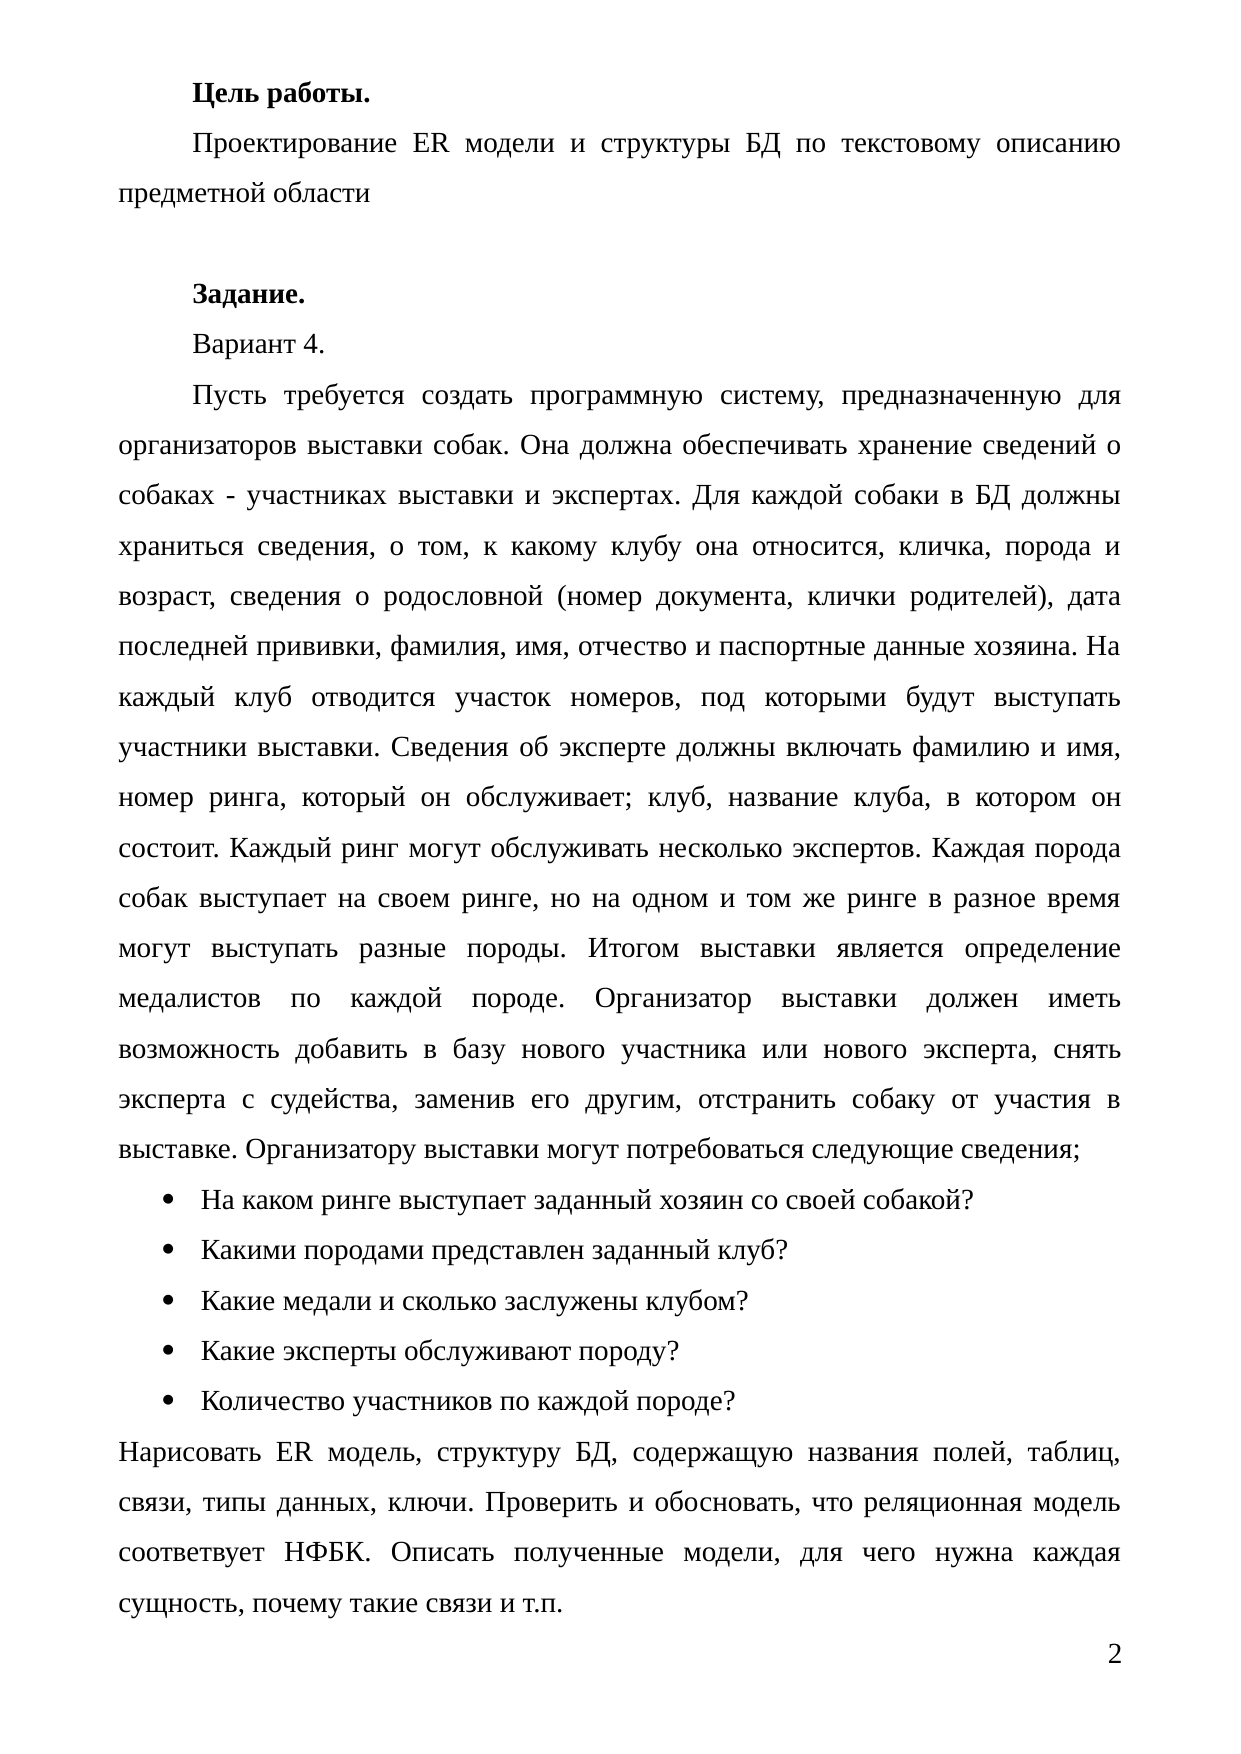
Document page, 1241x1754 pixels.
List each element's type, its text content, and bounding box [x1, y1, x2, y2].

text Вариант 4. [118, 327, 1122, 360]
subtitle Задание. [118, 276, 1122, 310]
list На каком ринге выступает заданный хозяин со своей собакой? [163, 1182, 1122, 1216]
text Нарисовать ER модель, структуру БД, содержащую названия полей, таблиц, связи, типы данных, ключи. Проверить и обосновать, что реляционная модель соответвует НФБК. Описать полученные модели, для чего нужна каждая сущность, почему такие связи и т.п. [118, 1434, 1122, 1618]
text Проектирование ER модели и структуры БД по текстовому описанию предметной области [118, 125, 1122, 209]
list Какие медали и сколько заслужены клубом? [163, 1283, 1122, 1316]
text Пусть требуется создать программную систему, предназначенную для организаторов выставки собак. Она должна обеспечивать хранение сведений о собаках - участниках выставки и экспертах. Для каждой собаки в БД должны храниться сведения, о том, к какому клубу она относится, кличка, порода и возраст, сведения о родословной (номер документа, клички родителей), дата последней прививки, фамилия, имя, отчество и паспортные данные хозяина. На каждый клуб отводится участок номеров, под которыми будут выступать участники выставки. Сведения об эксперте должны включать фамилию и имя, номер ринга, который он обслуживает; клуб, название клуба, в котором он состоит. Каждый ринг могут обслуживать несколько экспертов. Каждая порода собак выступает на своем ринге, но на одном и том же ринге в разное время могут выступать разные породы. Итогом выставки является определение медалистов по каждой породе. Организатор выставки должен иметь возможность добавить в базу нового участника или нового эксперта, снять эксперта с судейства, заменив его другим, отстранить собаку от участия в выставке. Организатору выставки могут потребоваться следующие сведения; [118, 377, 1122, 1165]
list Какие эксперты обслуживают породу? [163, 1333, 1122, 1367]
subtitle Цель работы. [118, 75, 1122, 108]
list Количество участников по каждой породе? [163, 1383, 1122, 1417]
list Какими породами представлен заданный клуб? [163, 1232, 1122, 1266]
